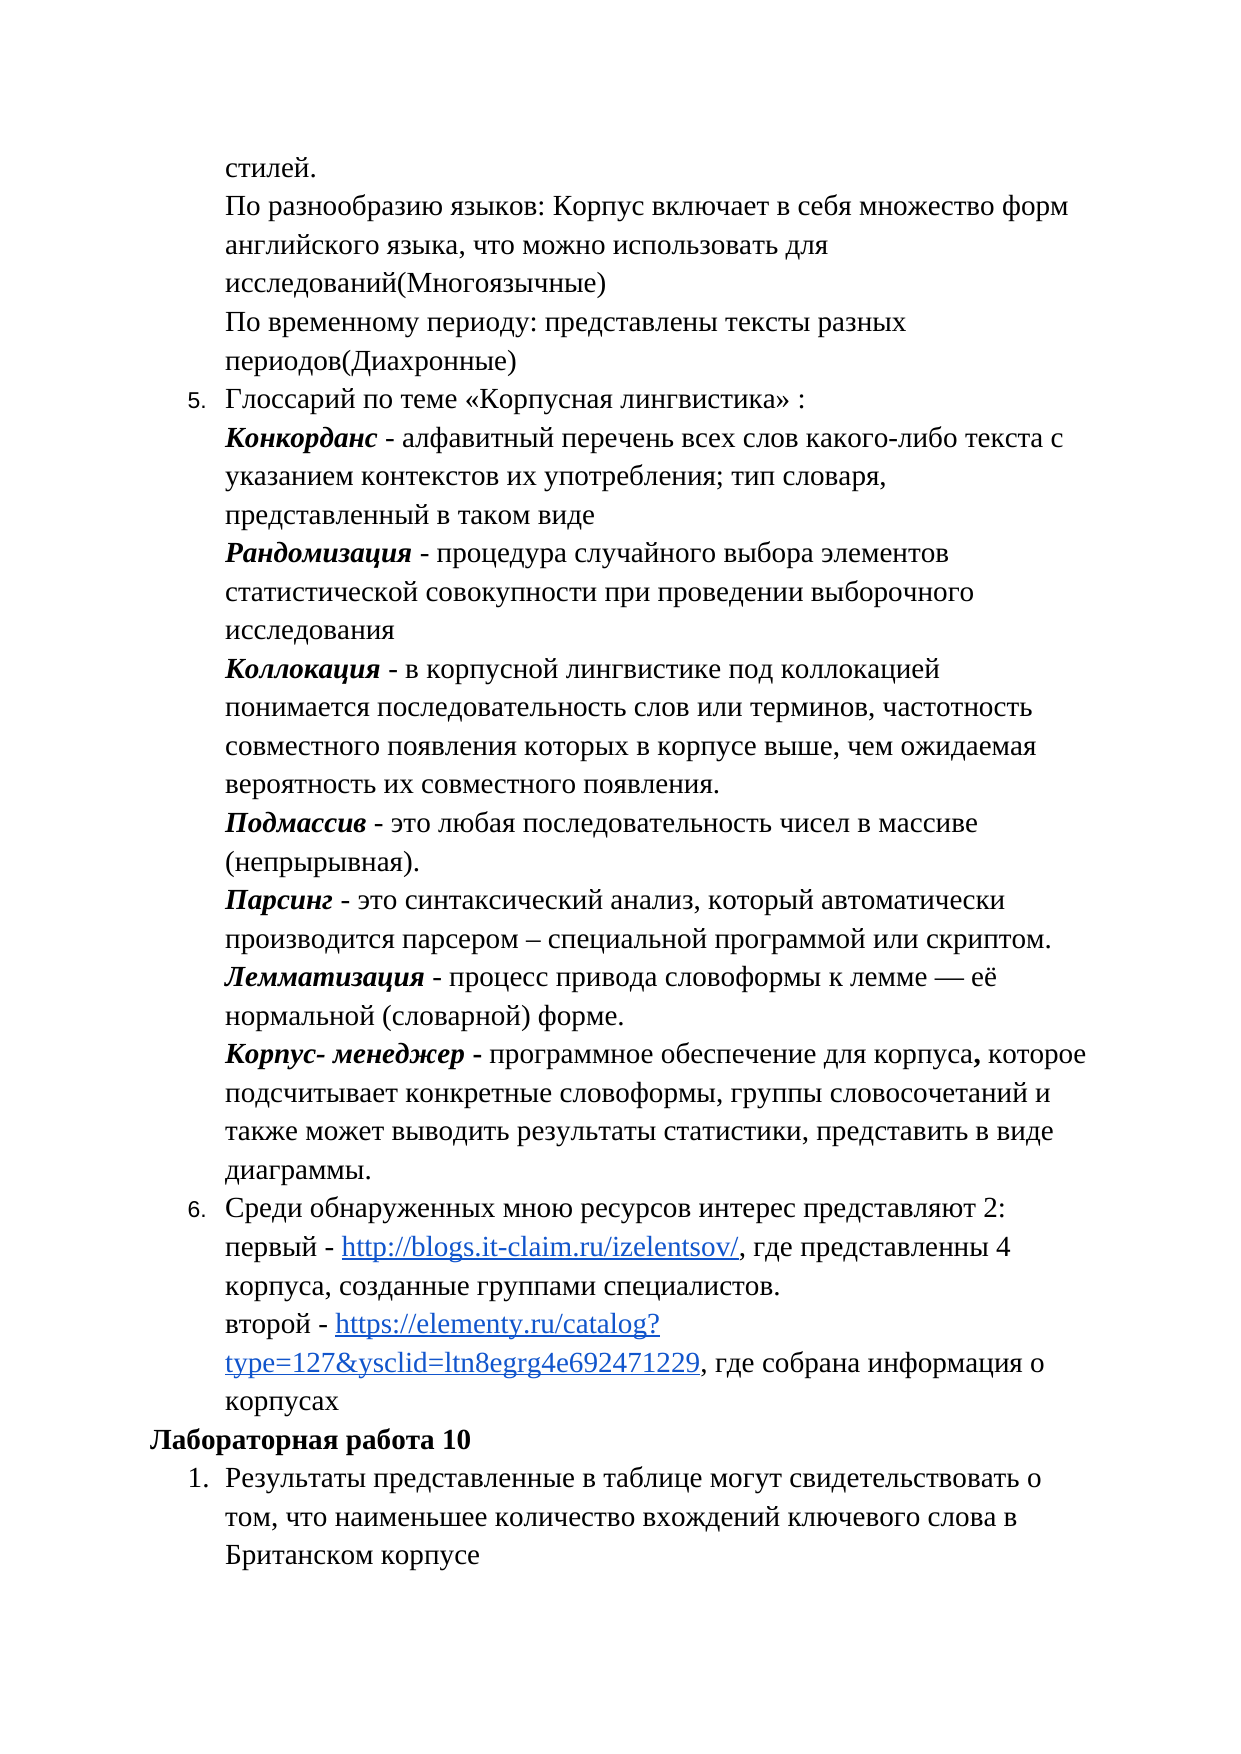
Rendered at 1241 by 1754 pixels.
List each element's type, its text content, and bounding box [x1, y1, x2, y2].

list Глоссарий по теме «Корпусная лингвистика» : Конкорданс - алфавитный перечень всех слов какого-либо текста с указанием контекстов их употребления; тип словаря, представленный в таком виде Рандомизация - процедура случайного выбора элементов статистической совокупности при проведении выборочного исследования Коллокация - в корпусной лингвистике под коллокацией понимается последовательность слов или терминов, частотность совместного появления которых в корпусе выше, чем ожидаемая вероятность их совместного появления. Подмассив - это любая последовательность чисел в массиве (непрырывная). Парсинг - это синтаксический анализ, который автоматически производится парсером – специальной программой или скриптом. Лемматизация - процесс привода словоформы к лемме — её нормальной (словарной) форме. Корпус- менеджер - программное обеспечение для корпуса, которое подсчитывает конкретные словоформы, группы словосочетаний и также может выводить результаты статистики, представить в виде диаграммы. [187, 381, 1090, 1186]
text Лабораторная работа 10 [150, 1422, 1090, 1455]
list Среди обнаруженных мною ресурсов интерес представляют 2: первый - http://blogs.it-claim.ru/izelentsov/, где представленны 4 корпуса, созданные группами специалистов. второй - https://elementy.ru/catalog?type=127&ysclid=ltn8egrg4e692471229, где собрана информация о корпусах [187, 1191, 1090, 1417]
list Результаты представленные в таблице могут свидетельствовать о том, что наименьшее количество вхождений ключевого слова в Британском корпусе [187, 1460, 1090, 1571]
list стилей. По разнообразию языков: Корпус включает в себя множество форм английского языка, что можно использовать для исследований(Многоязычные) По временному периоду: представлены тексты разных периодов(Диахронные) [187, 150, 1090, 376]
